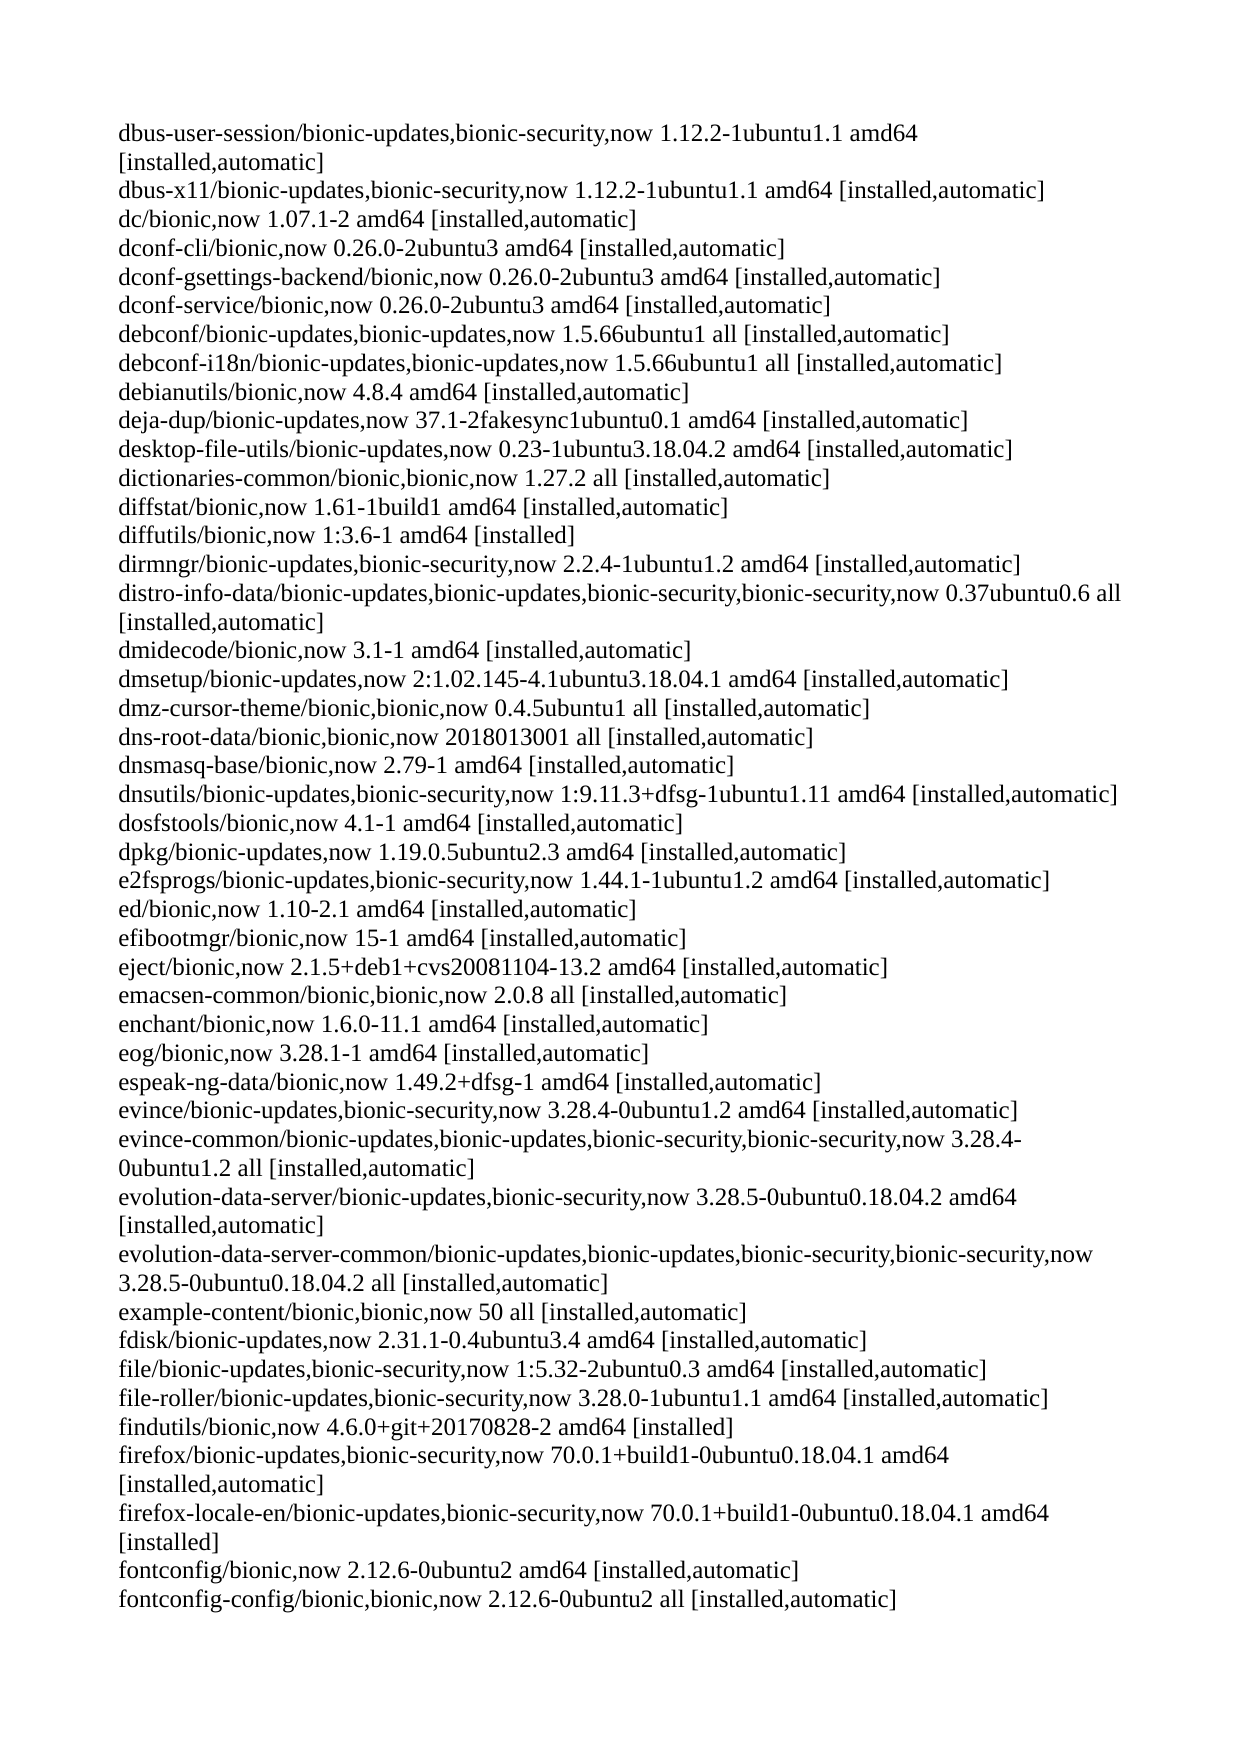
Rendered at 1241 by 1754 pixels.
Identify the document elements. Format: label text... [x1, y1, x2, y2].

text evolution-data-server-common/bionic-updates,bionic-updates,bionic-security,bionic-security,now 3.28.5-0ubuntu0.18.04.2 all [installed,automatic] [118, 1239, 1122, 1297]
text fdisk/bionic-updates,now 2.31.1-0.4ubuntu3.4 amd64 [installed,automatic] [118, 1326, 1122, 1354]
text diffutils/bionic,now 1:3.6-1 amd64 [installed] [118, 521, 1122, 549]
text eject/bionic,now 2.1.5+deb1+cvs20081104-13.2 amd64 [installed,automatic] [118, 952, 1122, 981]
text dosfstools/bionic,now 4.1-1 amd64 [installed,automatic] [118, 808, 1122, 837]
text dconf-cli/bionic,now 0.26.0-2ubuntu3 amd64 [installed,automatic] [118, 233, 1122, 262]
text dmz-cursor-theme/bionic,bionic,now 0.4.5ubuntu1 all [installed,automatic] [118, 693, 1122, 722]
text debconf/bionic-updates,bionic-updates,now 1.5.66ubuntu1 all [installed,automatic] [118, 319, 1122, 348]
text dictionaries-common/bionic,bionic,now 1.27.2 all [installed,automatic] [118, 463, 1122, 492]
text efibootmgr/bionic,now 15-1 amd64 [installed,automatic] [118, 923, 1122, 952]
text enchant/bionic,now 1.6.0-11.1 amd64 [installed,automatic] [118, 1009, 1122, 1038]
text evince/bionic-updates,bionic-security,now 3.28.4-0ubuntu1.2 amd64 [installed,automatic] [118, 1096, 1122, 1124]
text file/bionic-updates,bionic-security,now 1:5.32-2ubuntu0.3 amd64 [installed,automatic] [118, 1354, 1122, 1383]
text findutils/bionic,now 4.6.0+git+20170828-2 amd64 [installed] [118, 1412, 1122, 1441]
text ed/bionic,now 1.10-2.1 amd64 [installed,automatic] [118, 894, 1122, 923]
text dnsmasq-base/bionic,now 2.79-1 amd64 [installed,automatic] [118, 751, 1122, 779]
text debianutils/bionic,now 4.8.4 amd64 [installed,automatic] [118, 377, 1122, 406]
text e2fsprogs/bionic-updates,bionic-security,now 1.44.1-1ubuntu1.2 amd64 [installed,automatic] [118, 866, 1122, 894]
text fontconfig-config/bionic,bionic,now 2.12.6-0ubuntu2 all [installed,automatic] [118, 1584, 1122, 1613]
text dirmngr/bionic-updates,bionic-security,now 2.2.4-1ubuntu1.2 amd64 [installed,automatic] [118, 549, 1122, 578]
text file-roller/bionic-updates,bionic-security,now 3.28.0-1ubuntu1.1 amd64 [installed,automatic] [118, 1383, 1122, 1412]
text deja-dup/bionic-updates,now 37.1-2fakesync1ubuntu0.1 amd64 [installed,automatic] [118, 406, 1122, 434]
text desktop-file-utils/bionic-updates,now 0.23-1ubuntu3.18.04.2 amd64 [installed,automatic] [118, 434, 1122, 463]
text fontconfig/bionic,now 2.12.6-0ubuntu2 amd64 [installed,automatic] [118, 1556, 1122, 1584]
text dconf-service/bionic,now 0.26.0-2ubuntu3 amd64 [installed,automatic] [118, 291, 1122, 319]
text firefox/bionic-updates,bionic-security,now 70.0.1+build1-0ubuntu0.18.04.1 amd64 [installed,automatic] [118, 1441, 1122, 1498]
text eog/bionic,now 3.28.1-1 amd64 [installed,automatic] [118, 1038, 1122, 1067]
text evolution-data-server/bionic-updates,bionic-security,now 3.28.5-0ubuntu0.18.04.2 amd64 [installed,automatic] [118, 1182, 1122, 1239]
text evince-common/bionic-updates,bionic-updates,bionic-security,bionic-security,now 3.28.4-0ubuntu1.2 all [installed,automatic] [118, 1124, 1122, 1182]
text diffstat/bionic,now 1.61-1build1 amd64 [installed,automatic] [118, 492, 1122, 521]
text emacsen-common/bionic,bionic,now 2.0.8 all [installed,automatic] [118, 981, 1122, 1009]
text distro-info-data/bionic-updates,bionic-updates,bionic-security,bionic-security,now 0.37ubuntu0.6 all [installed,automatic] [118, 578, 1122, 636]
text dbus-x11/bionic-updates,bionic-security,now 1.12.2-1ubuntu1.1 amd64 [installed,automatic] [118, 176, 1122, 204]
text dnsutils/bionic-updates,bionic-security,now 1:9.11.3+dfsg-1ubuntu1.11 amd64 [installed,automatic] [118, 779, 1122, 808]
text dmidecode/bionic,now 3.1-1 amd64 [installed,automatic] [118, 636, 1122, 664]
text espeak-ng-data/bionic,now 1.49.2+dfsg-1 amd64 [installed,automatic] [118, 1067, 1122, 1096]
text dmsetup/bionic-updates,now 2:1.02.145-4.1ubuntu3.18.04.1 amd64 [installed,automatic] [118, 664, 1122, 693]
text debconf-i18n/bionic-updates,bionic-updates,now 1.5.66ubuntu1 all [installed,automatic] [118, 348, 1122, 377]
text firefox-locale-en/bionic-updates,bionic-security,now 70.0.1+build1-0ubuntu0.18.04.1 amd64 [installed] [118, 1498, 1122, 1556]
text dpkg/bionic-updates,now 1.19.0.5ubuntu2.3 amd64 [installed,automatic] [118, 837, 1122, 866]
text example-content/bionic,bionic,now 50 all [installed,automatic] [118, 1297, 1122, 1326]
text dns-root-data/bionic,bionic,now 2018013001 all [installed,automatic] [118, 722, 1122, 751]
text dc/bionic,now 1.07.1-2 amd64 [installed,automatic] [118, 204, 1122, 233]
text dbus-user-session/bionic-updates,bionic-security,now 1.12.2-1ubuntu1.1 amd64 [installed,automatic] [118, 118, 1122, 176]
text dconf-gsettings-backend/bionic,now 0.26.0-2ubuntu3 amd64 [installed,automatic] [118, 262, 1122, 291]
